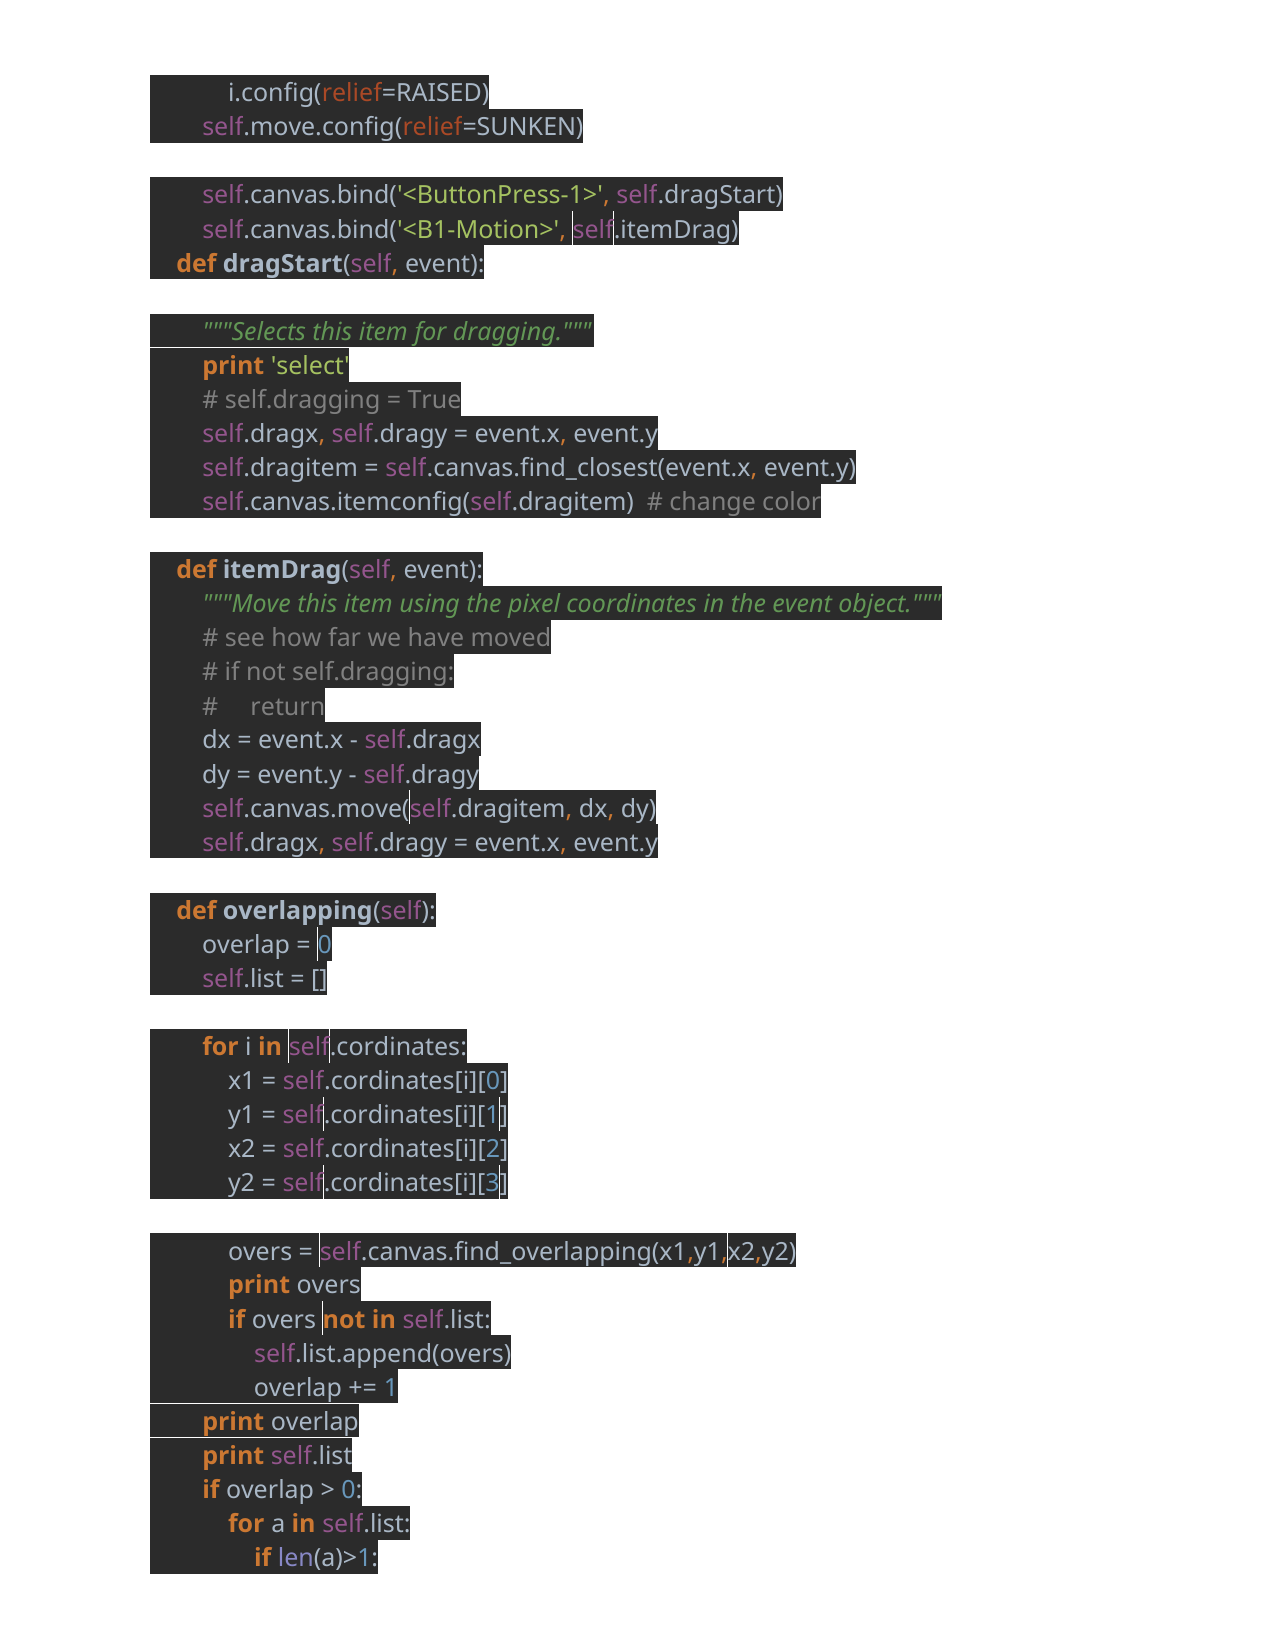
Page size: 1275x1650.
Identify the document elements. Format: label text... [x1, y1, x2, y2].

text i.config(relief=RAISED) self.move.config(relief=SUNKEN) self.canvas.bind('<ButtonPress-1>', self.dragStart) self.canvas.bind('<B1-Motion>', self.itemDrag) def dragStart(self, event): """Selects this item for dragging.""" print 'select' # self.dragging = True self.dragx, self.dragy = event.x, event.y self.dragitem = self.canvas.find_closest(event.x, event.y) self.canvas.itemconfig(self.dragitem) # change color def itemDrag(self, event): """Move this item using the pixel coordinates in the event object.""" # see how far we have moved # if not self.dragging: # return dx = event.x - self.dragx dy = event.y - self.dragy self.canvas.move(self.dragitem, dx, dy) self.dragx, self.dragy = event.x, event.y def overlapping(self): overlap = 0 self.list = [] for i in self.cordinates: x1 = self.cordinates[i][0] y1 = self.cordinates[i][1] x2 = self.cordinates[i][2] y2 = self.cordinates[i][3] overs = self.canvas.find_overlapping(x1,y1,x2,y2) print overs if overs not in self.list: self.list.append(overs) overlap += 1 print overlap print self.list if overlap > 0: for a in self.list: if len(a)>1: [150, 75, 1125, 1574]
